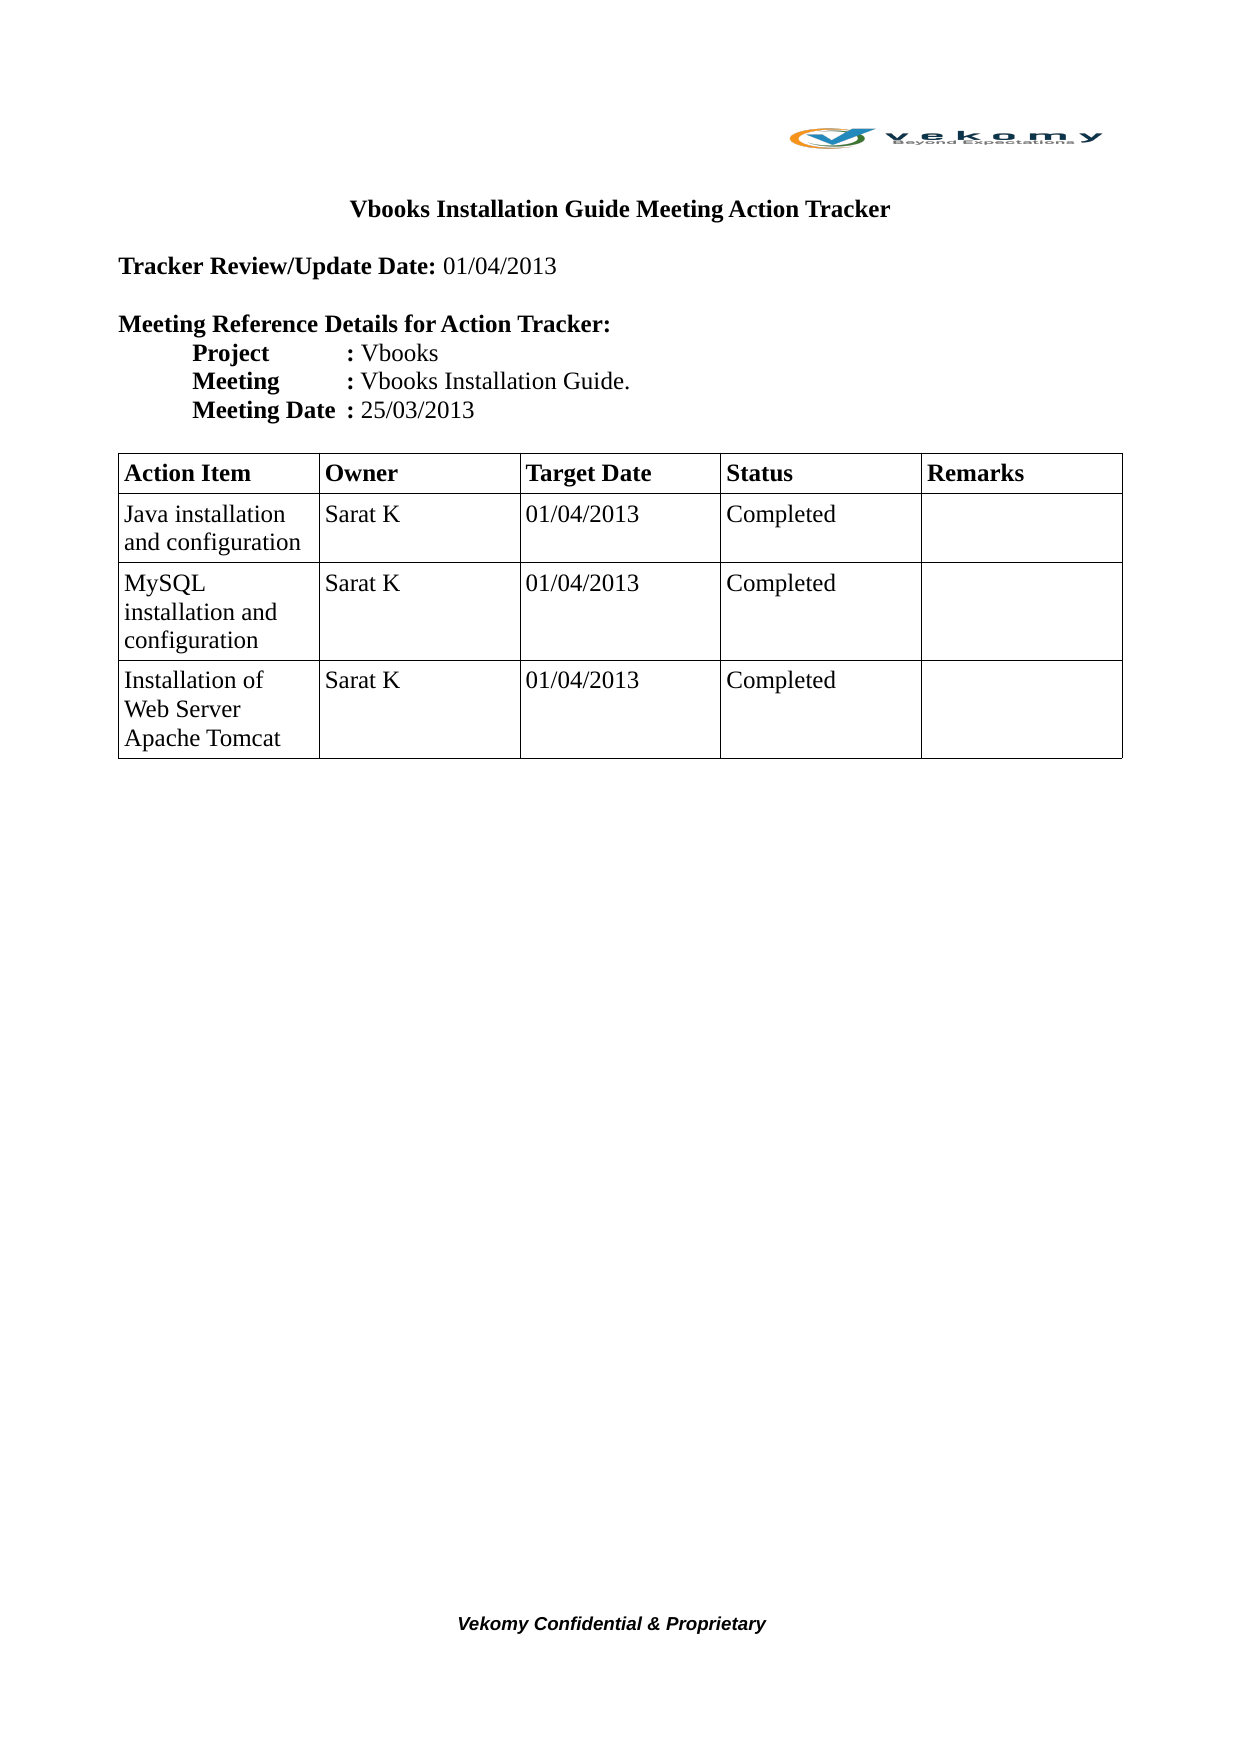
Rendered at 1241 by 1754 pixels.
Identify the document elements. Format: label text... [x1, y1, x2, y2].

table_cell Completed [721, 563, 921, 660]
table_header Status [721, 454, 921, 493]
text Meeting Date : 25/03/2013 [118, 395, 1122, 424]
table_cell Sarat K [320, 563, 520, 660]
table_cell MySQL installation and configuration [119, 563, 319, 660]
text Vbooks Installation Guide Meeting Action Tracker [118, 194, 1122, 223]
text Project : Vbooks [118, 338, 1122, 366]
table_cell 01/04/2013 [521, 494, 720, 562]
table_cell Completed [721, 661, 921, 758]
table_cell Installation of Web Server Apache Tomcat [119, 661, 319, 758]
text Meeting Reference Details for Action Tracker: [118, 309, 1122, 338]
table_cell 01/04/2013 [521, 563, 720, 660]
table_cell Sarat K [320, 494, 520, 562]
table_header Target Date [521, 454, 720, 493]
text Tracker Review/Update Date: 01/04/2013 [118, 251, 1122, 280]
table_header Action Item [119, 454, 319, 493]
text Meeting : Vbooks Installation Guide. [118, 366, 1122, 395]
table_cell Java installation and configuration [119, 494, 319, 562]
table_cell Sarat K [320, 661, 520, 758]
table_header Remarks [922, 454, 1122, 493]
table_cell [922, 661, 1122, 758]
table_cell Completed [721, 494, 921, 562]
picture [786, 127, 1106, 150]
table_cell [922, 563, 1122, 660]
table_cell 01/04/2013 [521, 661, 720, 758]
table_header Owner [320, 454, 520, 493]
table_cell [922, 494, 1122, 562]
